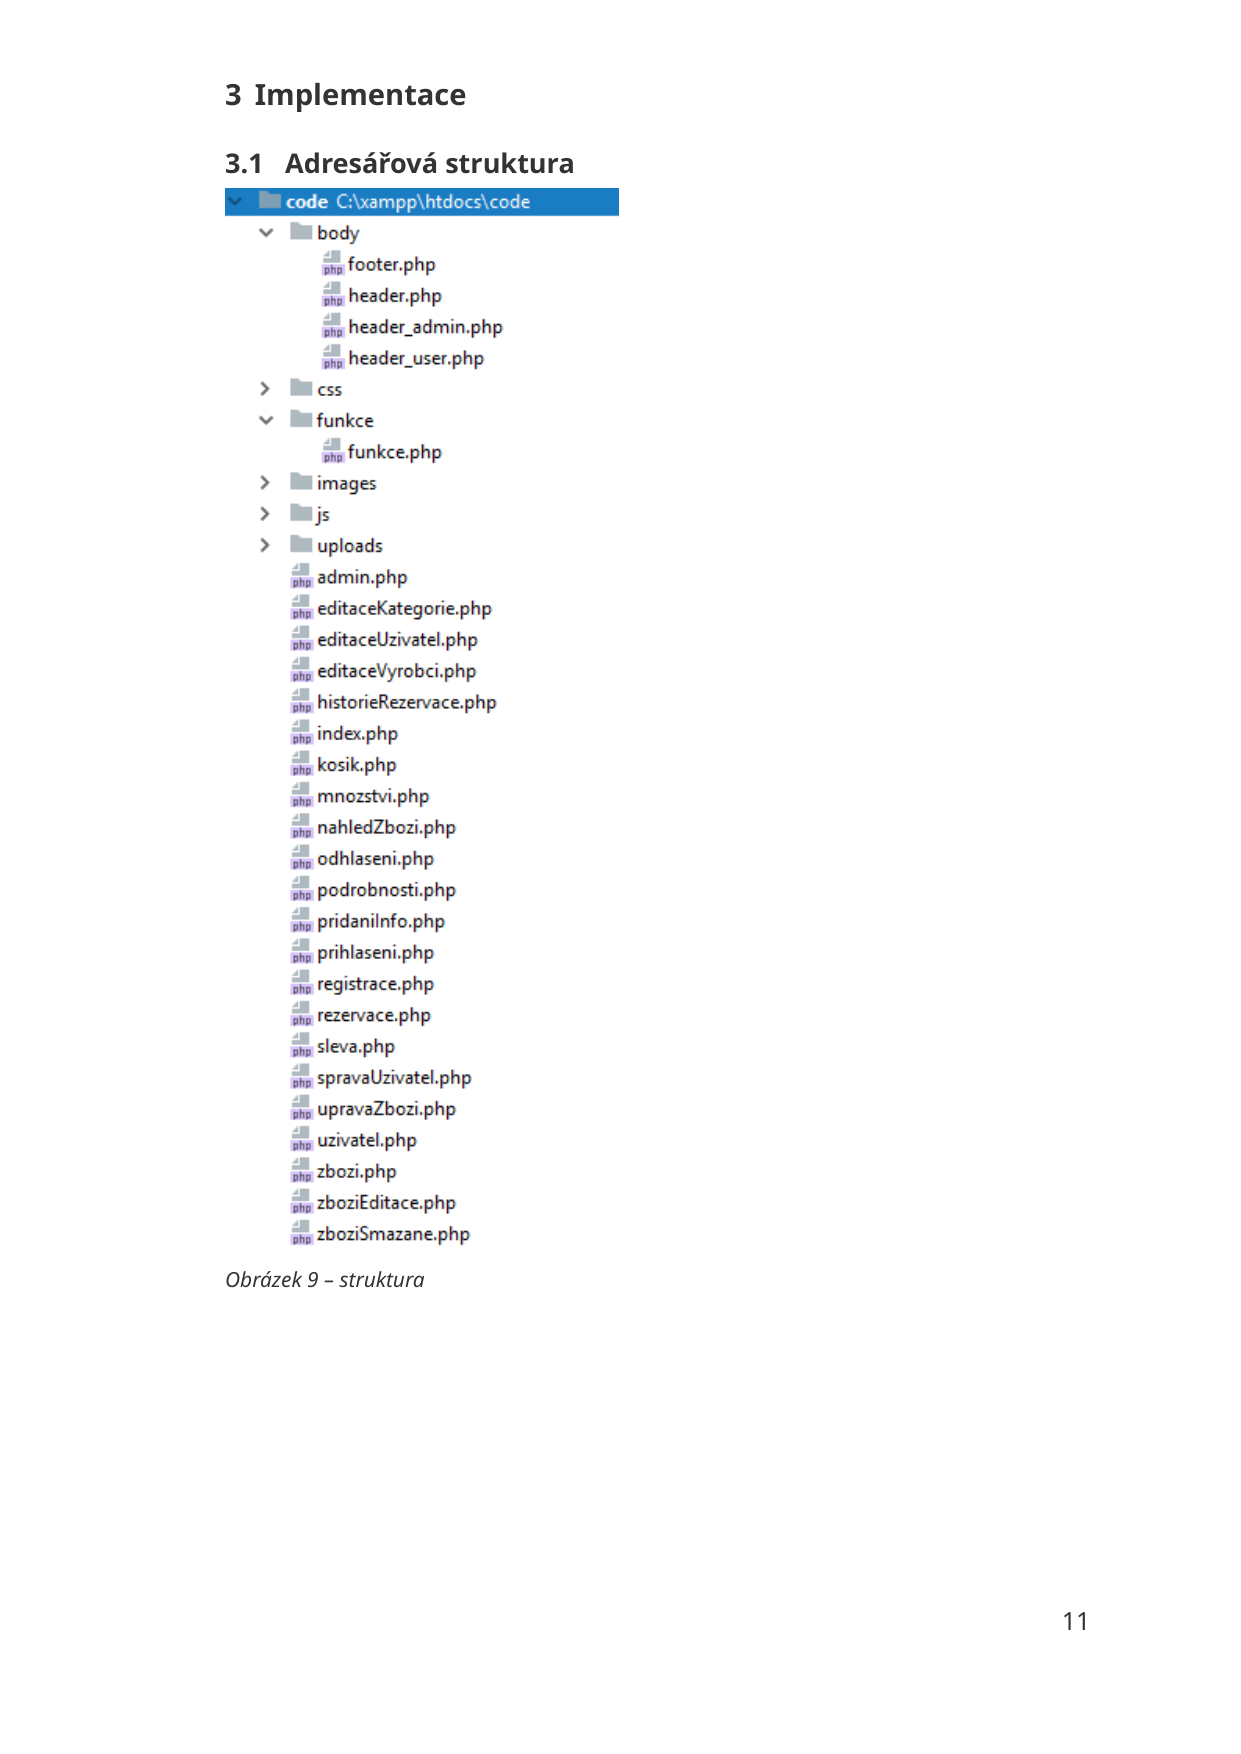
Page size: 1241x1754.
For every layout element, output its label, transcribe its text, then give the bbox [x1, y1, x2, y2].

subtitle Adresářová struktura [225, 145, 1090, 182]
subtitle Implementace [225, 74, 1090, 113]
text Obrázek 9 – struktura [225, 1265, 1090, 1293]
